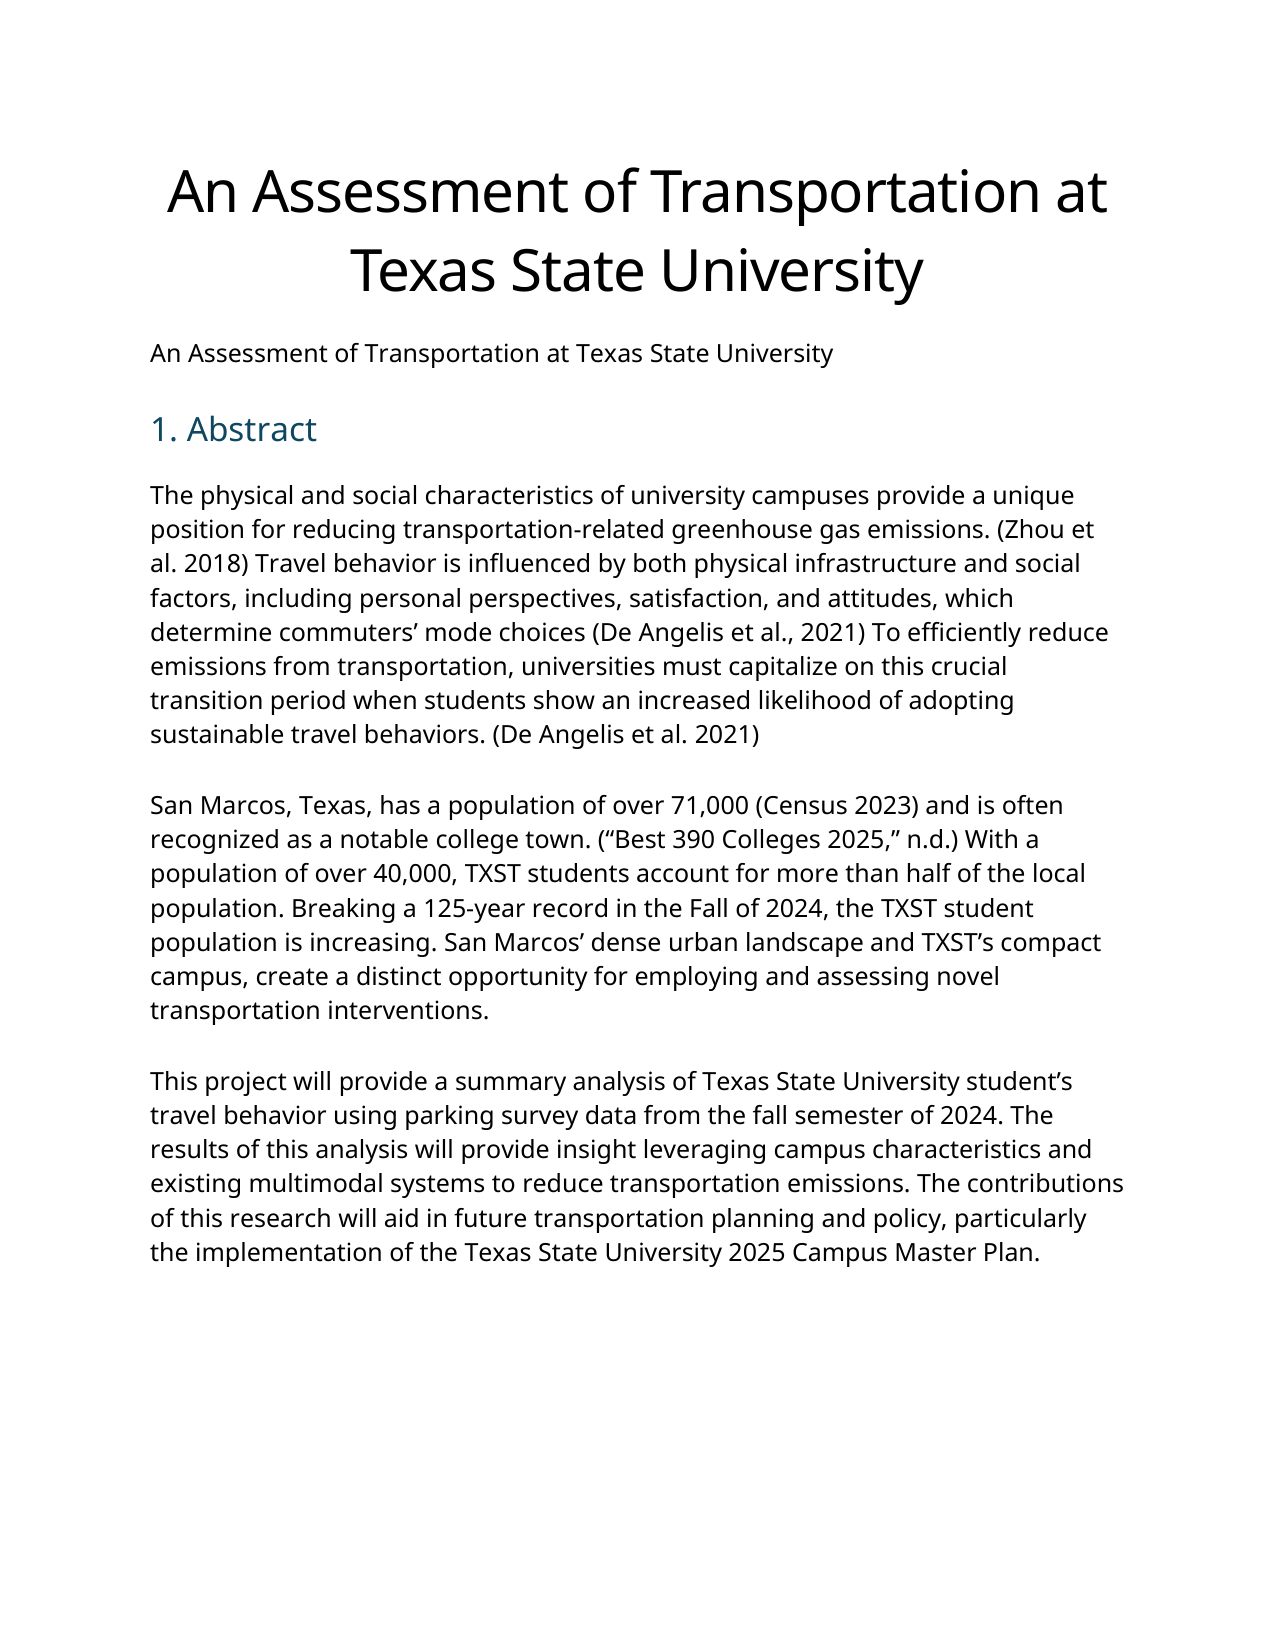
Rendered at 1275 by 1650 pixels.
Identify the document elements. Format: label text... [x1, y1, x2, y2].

text An Assessment of Transportation at Texas State University [150, 336, 1125, 370]
subtitle 1. Abstract [150, 406, 1125, 451]
text This project will provide a summary analysis of Texas State University student’s travel behavior using parking survey data from the fall semester of 2024. The results of this analysis will provide insight leveraging campus characteristics and existing multimodal systems to reduce transportation emissions. The contributions of this research will aid in future transportation planning and policy, particularly the implementation of the Texas State University 2025 Campus Master Plan. [150, 1064, 1125, 1268]
title An Assessment of Transportation at Texas State University [150, 150, 1125, 309]
text The physical and social characteristics of university campuses provide a unique position for reducing transportation-related greenhouse gas emissions. (Zhou et al. 2018) Travel behavior is influenced by both physical infrastructure and social factors, including personal perspectives, satisfaction, and attitudes, which determine commuters’ mode choices (De Angelis et al., 2021) To efficiently reduce emissions from transportation, universities must capitalize on this crucial transition period when students show an increased likelihood of adopting sustainable travel behaviors. (De Angelis et al. 2021) [150, 478, 1125, 751]
text San Marcos, Texas, has a population of over 71,000 (Census 2023) and is often recognized as a notable college town. (“Best 390 Colleges 2025,” n.d.) With a population of over 40,000, TXST students account for more than half of the local population. Breaking a 125-year record in the Fall of 2024, the TXST student population is increasing. San Marcos’ dense urban landscape and TXST’s compact campus, create a distinct opportunity for employing and assessing novel transportation interventions. [150, 788, 1125, 1026]
